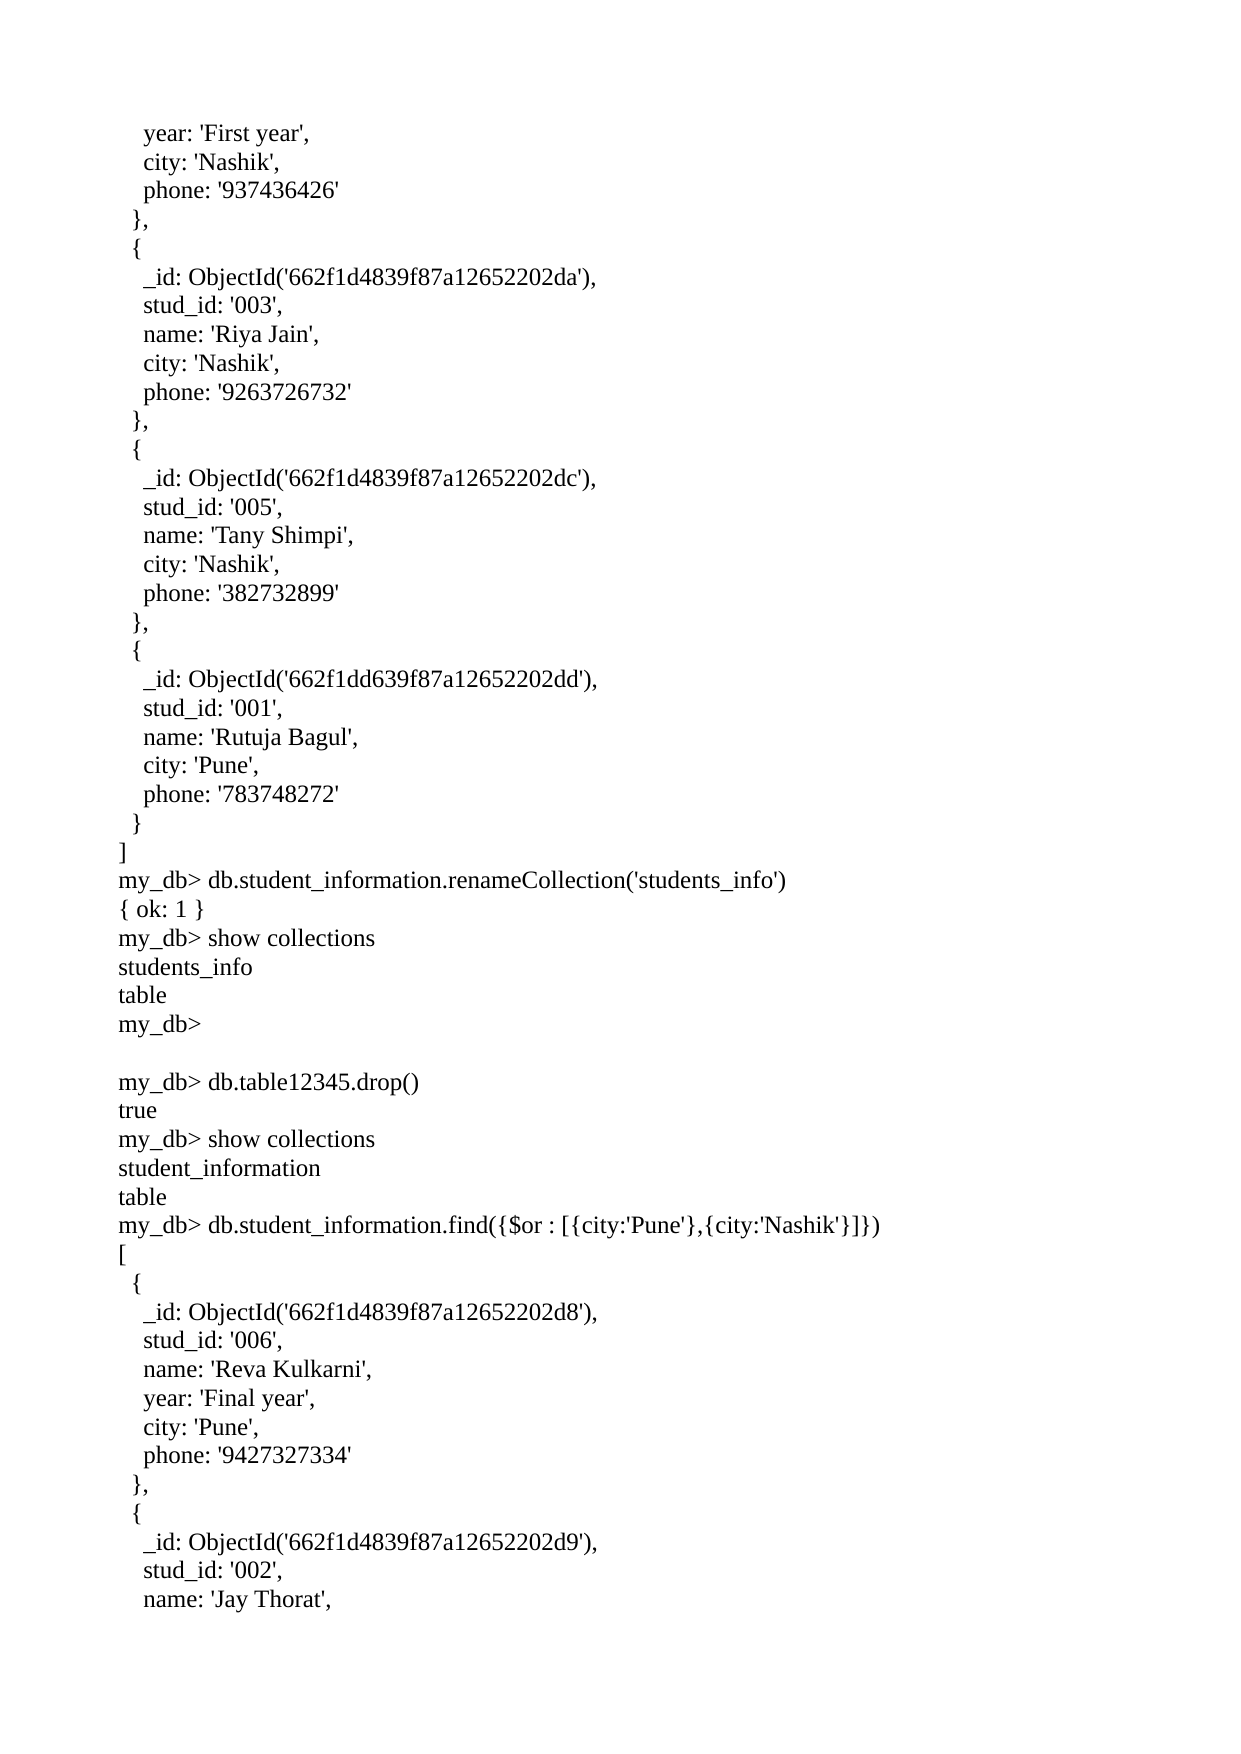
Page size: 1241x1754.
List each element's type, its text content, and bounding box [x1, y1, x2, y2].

text table [118, 981, 1122, 1009]
text my_db> db.student_information.renameCollection('students_info') [118, 866, 1122, 894]
text city: 'Nashik', [118, 549, 1122, 578]
text city: 'Pune', [118, 751, 1122, 779]
text { [118, 1498, 1122, 1527]
text year: 'First year', [118, 118, 1122, 147]
text true [118, 1096, 1122, 1124]
text name: 'Reva Kulkarni', [118, 1354, 1122, 1383]
text phone: '783748272' [118, 779, 1122, 808]
text students_info [118, 952, 1122, 981]
text stud_id: '005', [118, 492, 1122, 521]
text city: 'Nashik', [118, 147, 1122, 176]
text my_db> show collections [118, 1124, 1122, 1153]
text { [118, 233, 1122, 262]
text ] [118, 837, 1122, 866]
text phone: '382732899' [118, 578, 1122, 607]
text name: 'Tany Shimpi', [118, 521, 1122, 549]
text stud_id: '006', [118, 1326, 1122, 1354]
text year: 'Final year', [118, 1383, 1122, 1412]
text }, [118, 406, 1122, 434]
text }, [118, 607, 1122, 636]
text phone: '937436426' [118, 176, 1122, 204]
text { [118, 636, 1122, 664]
text table [118, 1182, 1122, 1211]
text stud_id: '003', [118, 291, 1122, 319]
text city: 'Pune', [118, 1412, 1122, 1441]
text } [118, 808, 1122, 837]
text name: 'Jay Thorat', [118, 1584, 1122, 1613]
text city: 'Nashik', [118, 348, 1122, 377]
text _id: ObjectId('662f1d4839f87a12652202da'), [118, 262, 1122, 291]
text my_db> show collections [118, 923, 1122, 952]
text { [118, 1268, 1122, 1297]
text stud_id: '002', [118, 1556, 1122, 1584]
text student_information [118, 1153, 1122, 1182]
text [ [118, 1239, 1122, 1268]
text stud_id: '001', [118, 693, 1122, 722]
text my_db> db.table12345.drop() [118, 1067, 1122, 1096]
text }, [118, 204, 1122, 233]
text phone: '9427327334' [118, 1441, 1122, 1469]
text _id: ObjectId('662f1dd639f87a12652202dd'), [118, 664, 1122, 693]
text name: 'Rutuja Bagul', [118, 722, 1122, 751]
text _id: ObjectId('662f1d4839f87a12652202d8'), [118, 1297, 1122, 1326]
text _id: ObjectId('662f1d4839f87a12652202dc'), [118, 463, 1122, 492]
text phone: '9263726732' [118, 377, 1122, 406]
text { [118, 434, 1122, 463]
text my_db> [118, 1009, 1122, 1038]
text my_db> db.student_information.find({$or : [{city:'Pune'},{city:'Nashik'}]}) [118, 1211, 1122, 1239]
text }, [118, 1469, 1122, 1498]
text { ok: 1 } [118, 894, 1122, 923]
text name: 'Riya Jain', [118, 319, 1122, 348]
text _id: ObjectId('662f1d4839f87a12652202d9'), [118, 1527, 1122, 1556]
